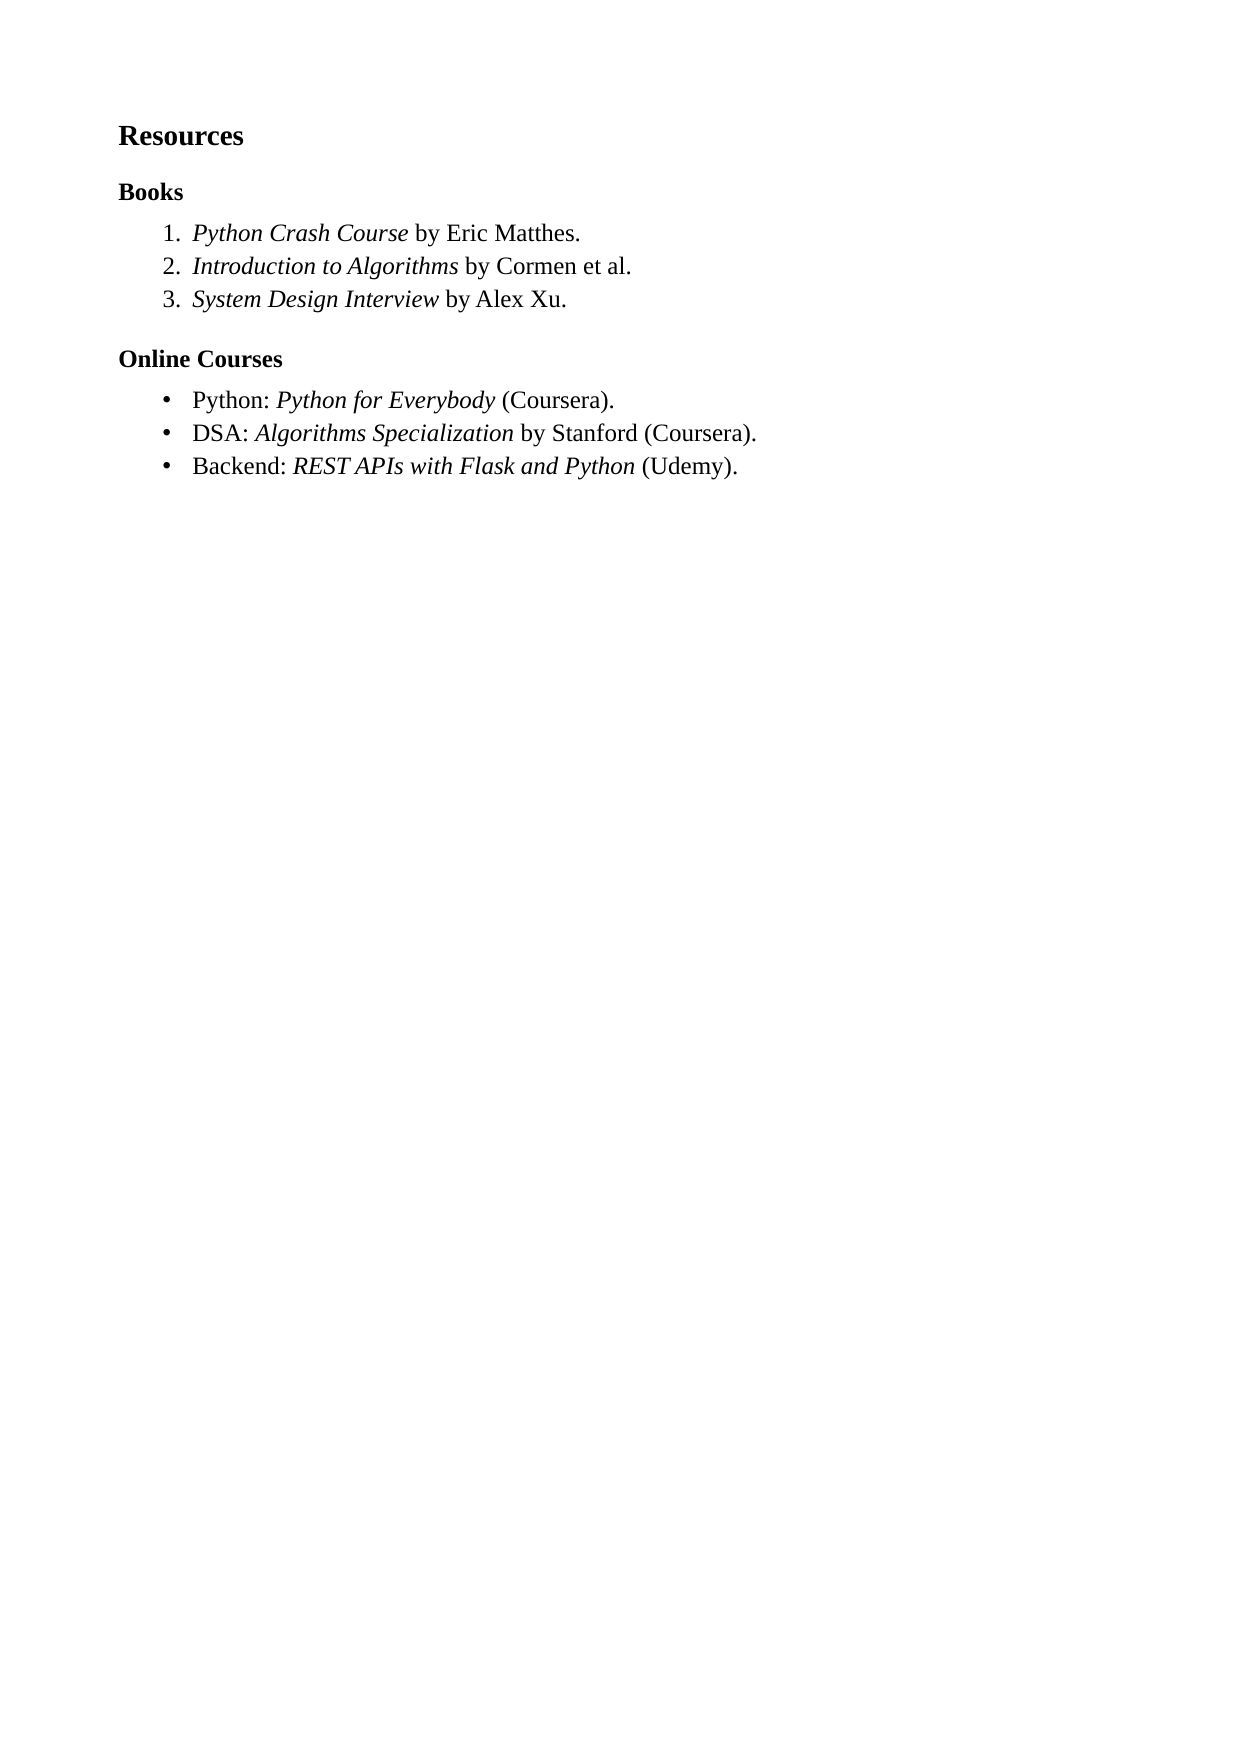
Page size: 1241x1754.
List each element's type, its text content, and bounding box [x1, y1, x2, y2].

list DSA: Algorithms Specialization by Stanford (Coursera). [162, 418, 1122, 447]
list Python: Python for Everybody (Coursera). [162, 385, 1122, 414]
list System Design Interview by Alex Xu. [162, 284, 1122, 313]
subtitle Resources [118, 118, 1122, 152]
subtitle Online Courses [118, 344, 1122, 373]
list Backend: REST APIs with Flask and Python (Udemy). [162, 451, 1122, 480]
list Introduction to Algorithms by Cormen et al. [162, 251, 1122, 280]
list Python Crash Course by Eric Matthes. [162, 218, 1122, 247]
subtitle Books [118, 177, 1122, 205]
